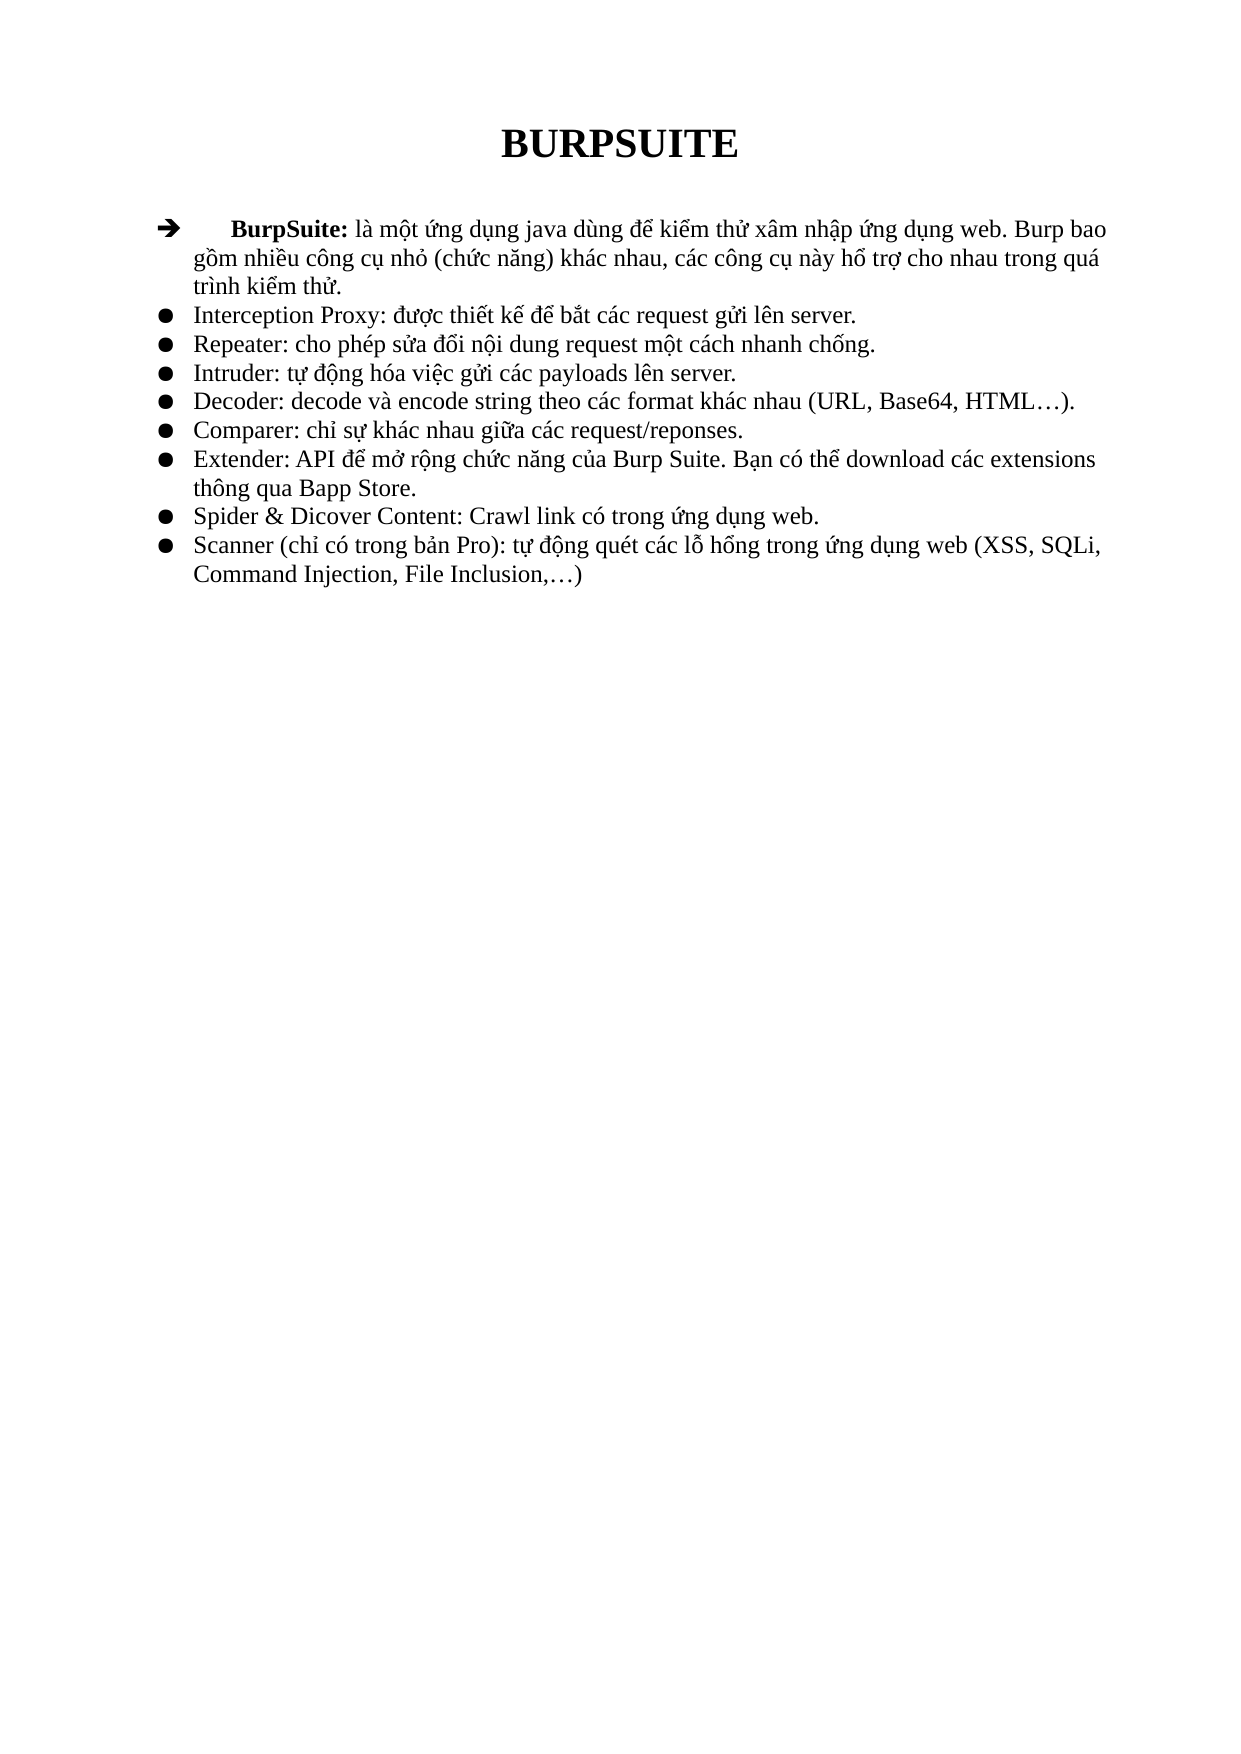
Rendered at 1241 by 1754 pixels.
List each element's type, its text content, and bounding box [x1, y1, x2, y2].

list Interception Proxy: được thiết kế để bắt các request gửi lên server. [156, 300, 1122, 329]
list Decoder: decode và encode string theo các format khác nhau (URL, Base64, HTML…). [156, 386, 1122, 415]
list Comparer: chỉ sự khác nhau giữa các request/reponses. [156, 415, 1122, 444]
list Repeater: cho phép sửa đổi nội dung request một cách nhanh chống. [156, 329, 1122, 358]
text BURPSUITE [118, 118, 1122, 166]
list Spider & Dicover Content: Crawl link có trong ứng dụng web. [156, 501, 1122, 530]
list Scanner (chỉ có trong bản Pro): tự động quét các lỗ hổng trong ứng dụng web (XSS, SQLi, Command Injection, File Inclusion,…) [156, 530, 1122, 588]
list BurpSuite: là một ứng dụng java dùng để kiểm thử xâm nhập ứng dụng web. Burp bao gồm nhiều công cụ nhỏ (chức năng) khác nhau, các công cụ này hổ trợ cho nhau trong quá trình kiểm thử. [156, 214, 1122, 300]
list Intruder: tự động hóa việc gửi các payloads lên server. [156, 358, 1122, 386]
list Extender: API để mở rộng chức năng của Burp Suite. Bạn có thể download các extensions thông qua Bapp Store. [156, 444, 1122, 501]
